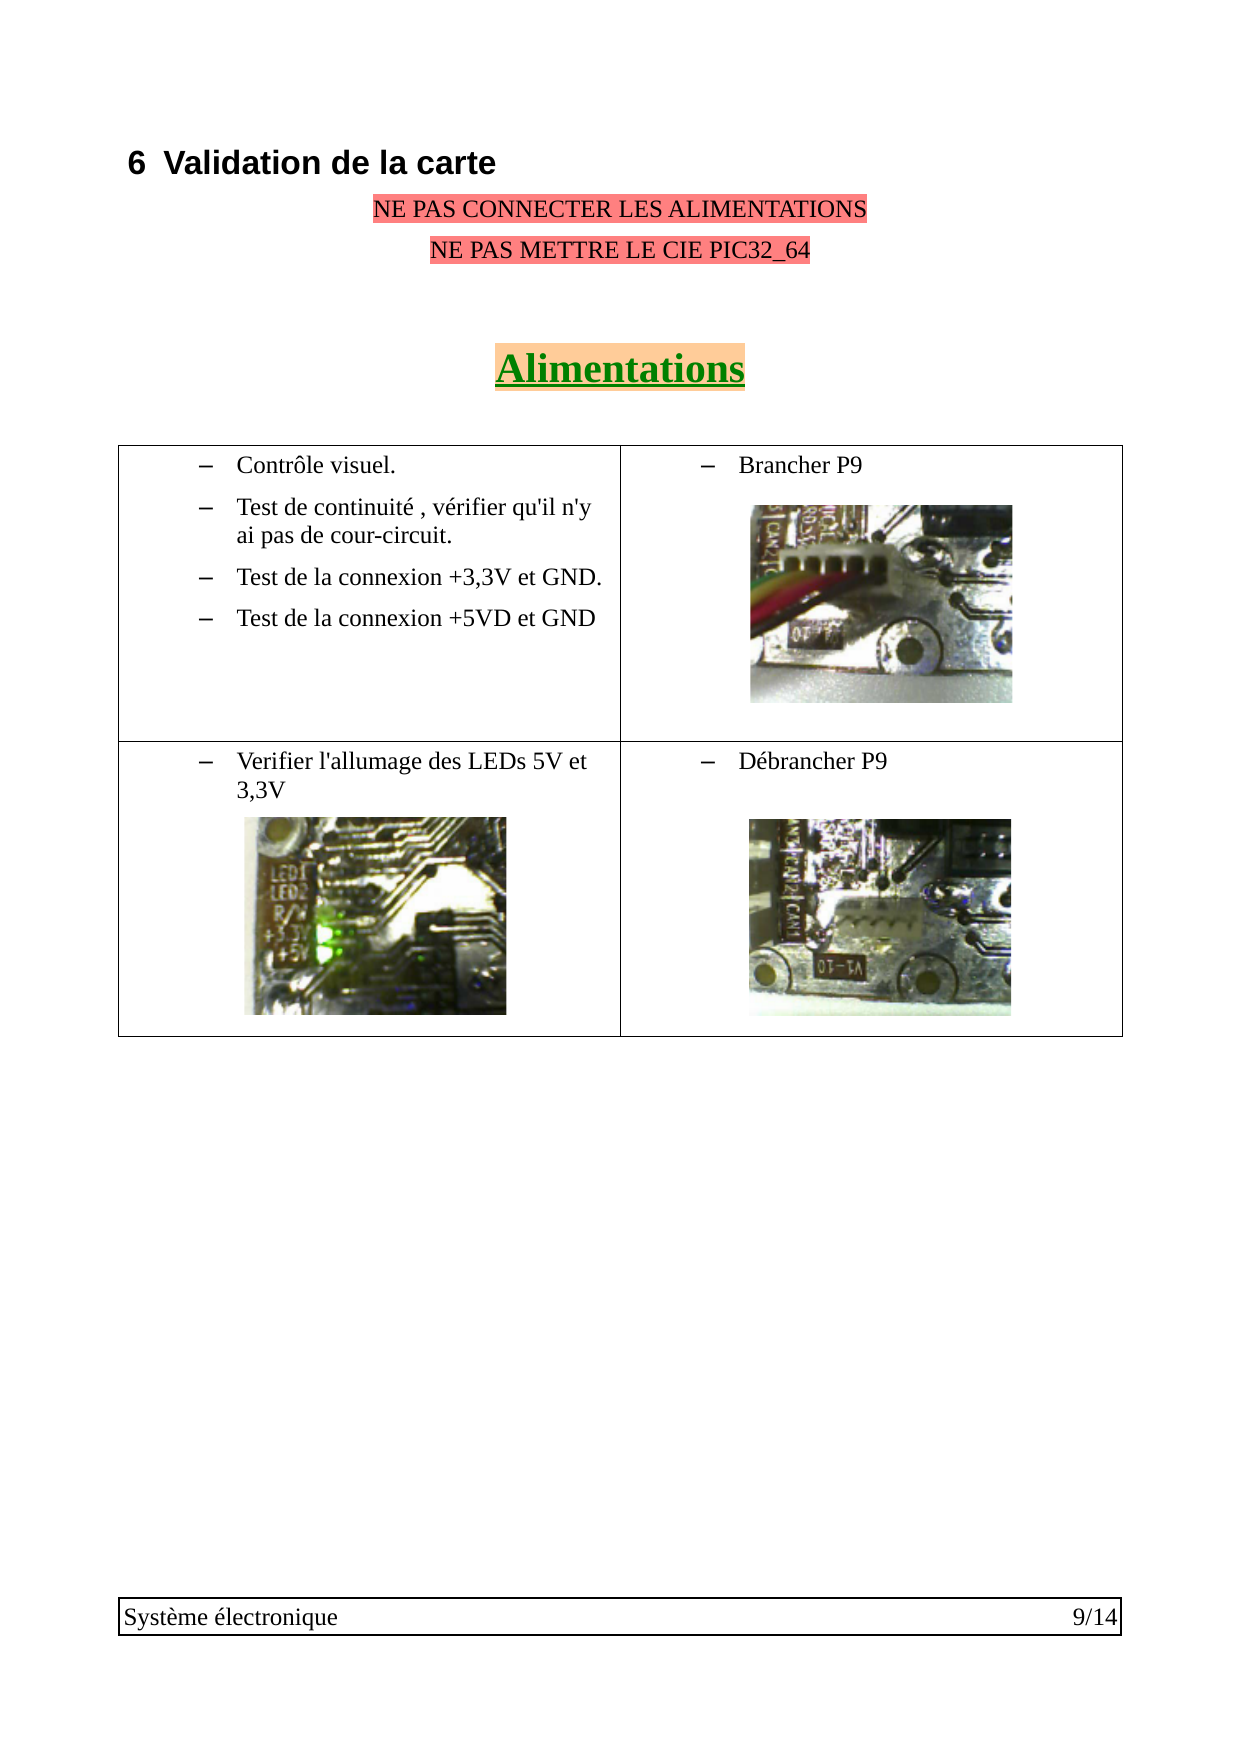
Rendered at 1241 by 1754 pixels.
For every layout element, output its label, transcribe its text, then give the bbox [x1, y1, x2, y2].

table_header Contrôle visuel. Test de continuité , vérifier qu'il n'y ai pas de cour-circuit. Test de la connexion +3,3V et GND. Test de la connexion +5VD et GND [119, 446, 620, 741]
table_cell Débrancher P9 [621, 742, 1122, 1036]
table_cell Verifier l'allumage des LEDs 5V et 3,3V [119, 742, 620, 1036]
table_header Brancher P9 [621, 446, 1122, 702]
text NE PAS CONNECTER LES ALIMENTATIONS [118, 194, 1122, 223]
subtitle Validation de la carte [118, 143, 1122, 182]
subtitle Alimentations [118, 343, 1122, 391]
picture [749, 819, 1012, 1016]
picture [244, 817, 507, 1015]
text NE PAS METTRE LE CIE PIC32_64 [118, 236, 1122, 264]
table_header [621, 703, 1122, 741]
picture [750, 505, 1013, 703]
